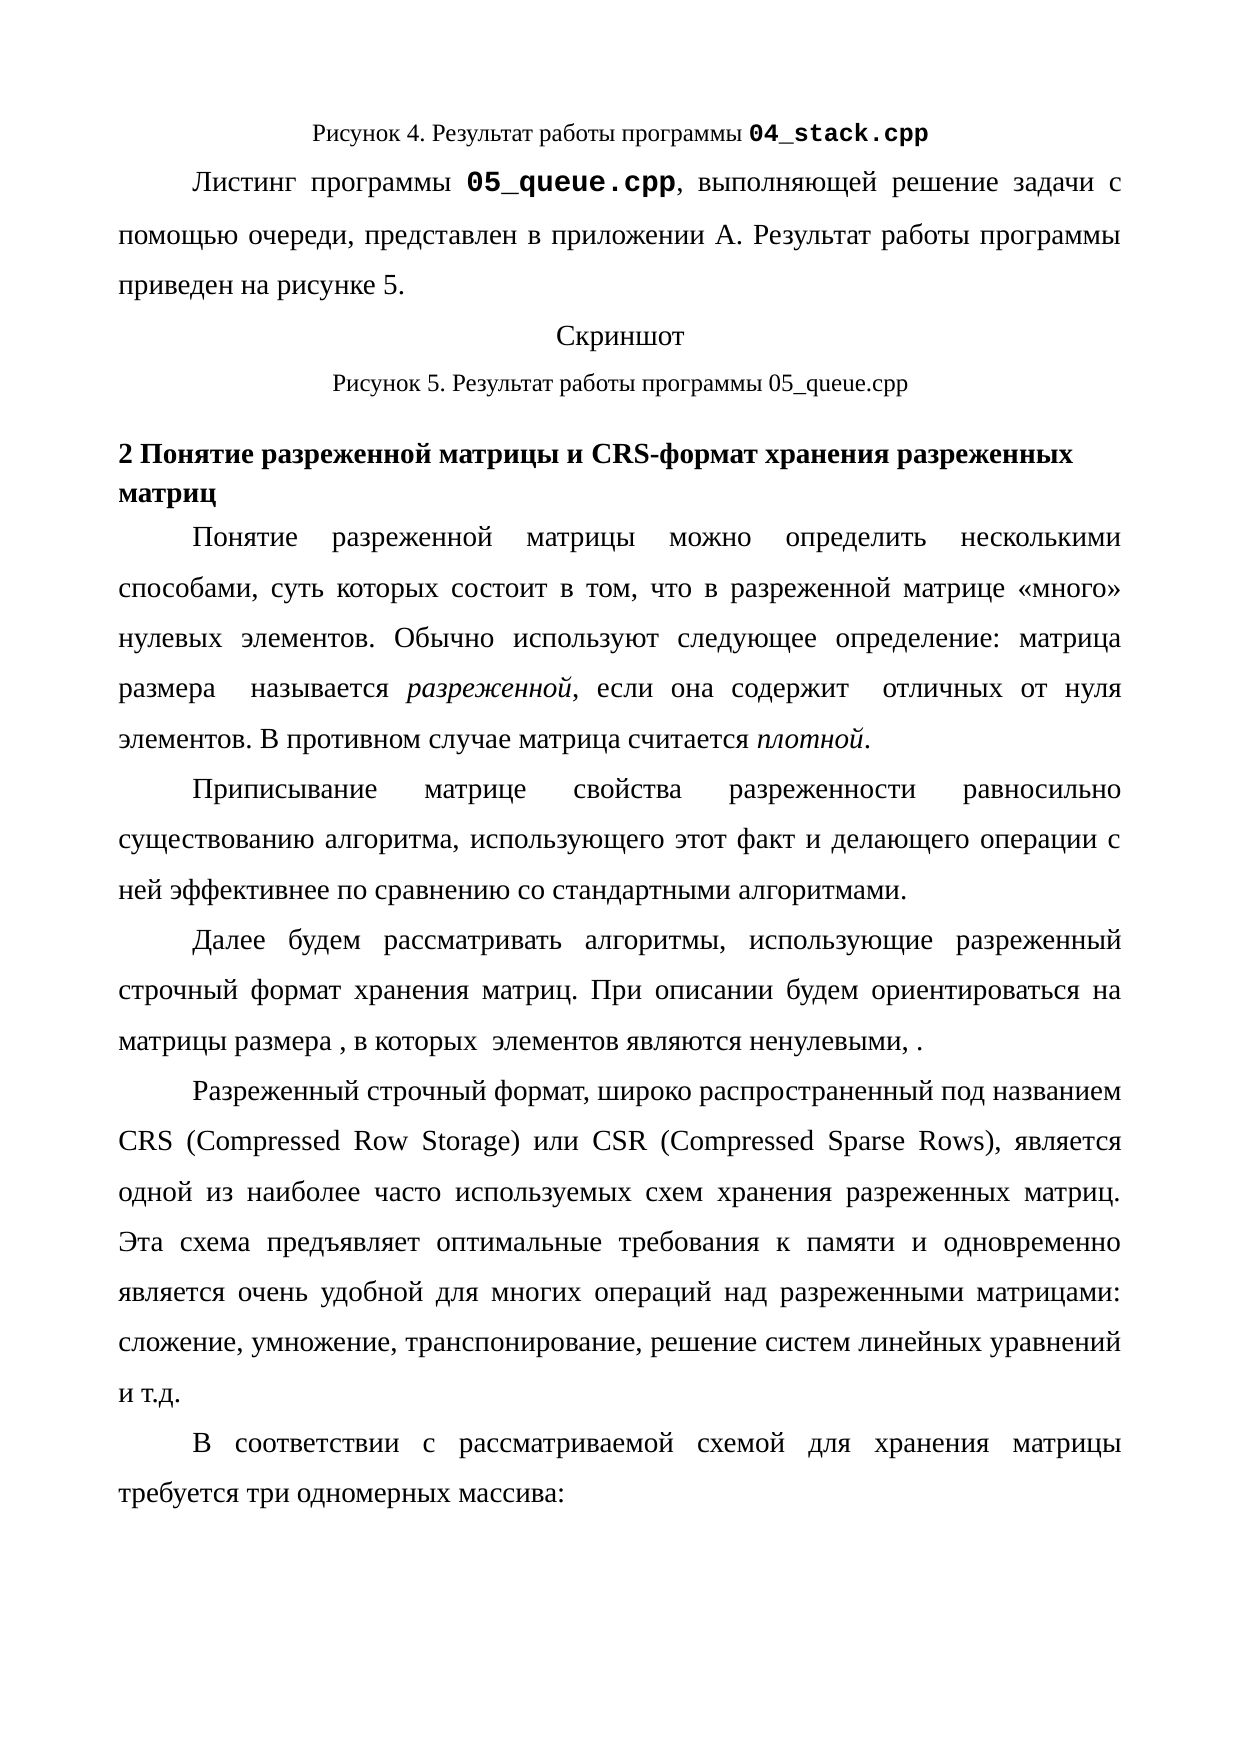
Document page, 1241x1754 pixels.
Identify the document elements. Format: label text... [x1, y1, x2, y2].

text Далее будем рассматривать алгоритмы, использующие разреженный строчный формат хранения матриц. При описании будем ориентироваться на матрицы размера , в которых элементов являются ненулевыми, . [118, 922, 1122, 1056]
text В соответствии с рассматриваемой схемой для хранения матрицы требуется три одномерных массива: [118, 1425, 1122, 1509]
subtitle 2 Понятие разреженной матрицы и CRS-формат хранения разреженных матриц [118, 436, 1122, 508]
text Скриншот [118, 318, 1122, 351]
text Листинг программы 05_queue.cpp, выполняющей решение задачи с помощью очереди, представлен в приложении А. Результат работы программы приведен на рисунке 5. [118, 164, 1122, 301]
text Рисунок 4. Результат работы программы 04_stack.cpp [118, 118, 1122, 149]
text Разреженный строчный формат, широко распространенный под названием CRS (Compressed Row Storage) или CSR (Compressed Sparse Rows), является одной из наиболее часто используемых схем хранения разреженных матриц. Эта схема предъявляет оптимальные требования к памяти и одновременно является очень удобной для многих операций над разреженными матрицами: сложение, умножение, транспонирование, решение систем линейных уравнений и т.д. [118, 1073, 1122, 1408]
text Рисунок 5. Результат работы программы 05_queue.cpp [118, 368, 1122, 397]
text Приписывание матрице свойства разреженности равносильно существованию алгоритма, использующего этот факт и делающего операции с ней эффективнее по сравнению со стандартными алгоритмами. [118, 771, 1122, 905]
text Понятие разреженной матрицы можно определить несколькими способами, суть которых состоит в том, что в разреженной матрице «много» нулевых элементов. Обычно используют следующее определение: матрица размера называется разреженной, если она содержит отличных от нуля элементов. В противном случае матрица считается плотной. [118, 519, 1122, 754]
